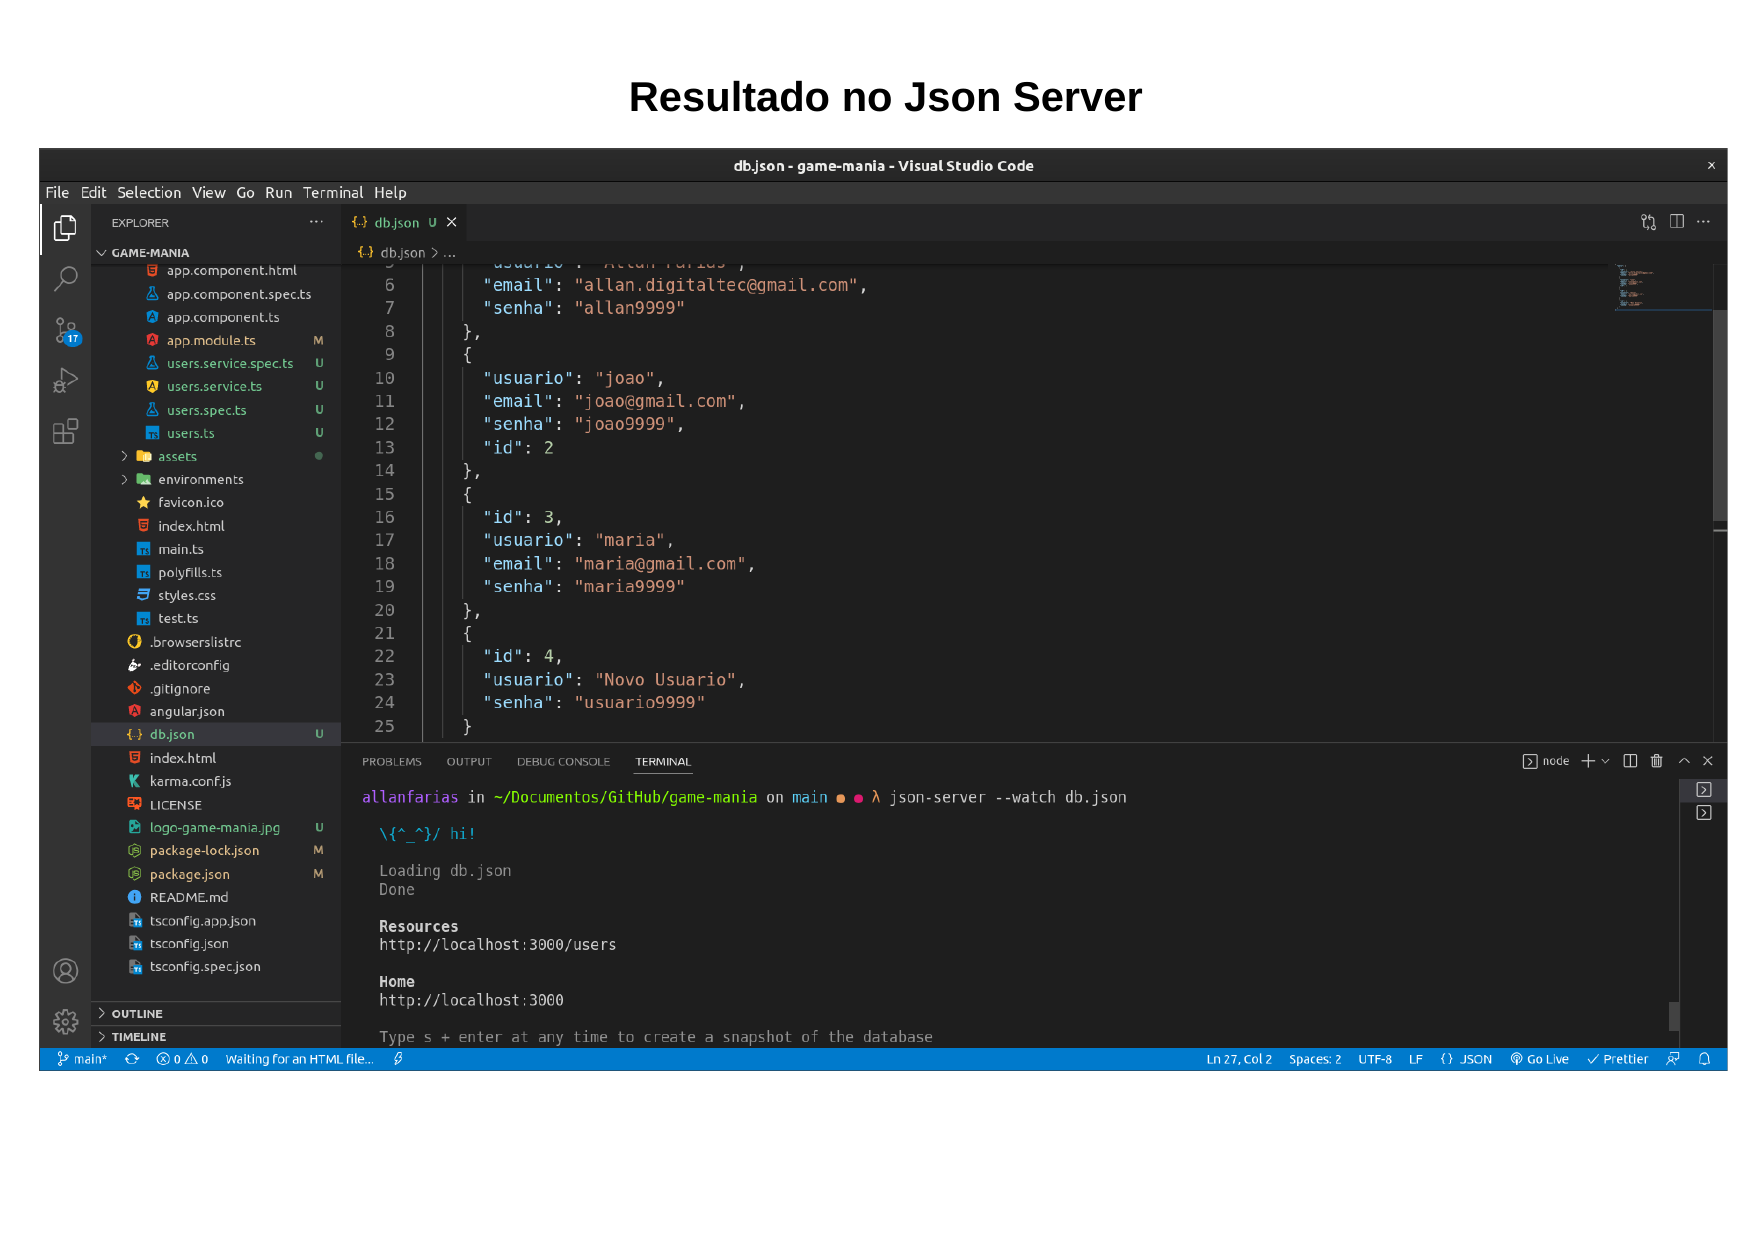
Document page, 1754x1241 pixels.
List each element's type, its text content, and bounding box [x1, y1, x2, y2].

picture [39, 148, 1728, 1071]
text Resultado no Json Server [39, 72, 1732, 120]
